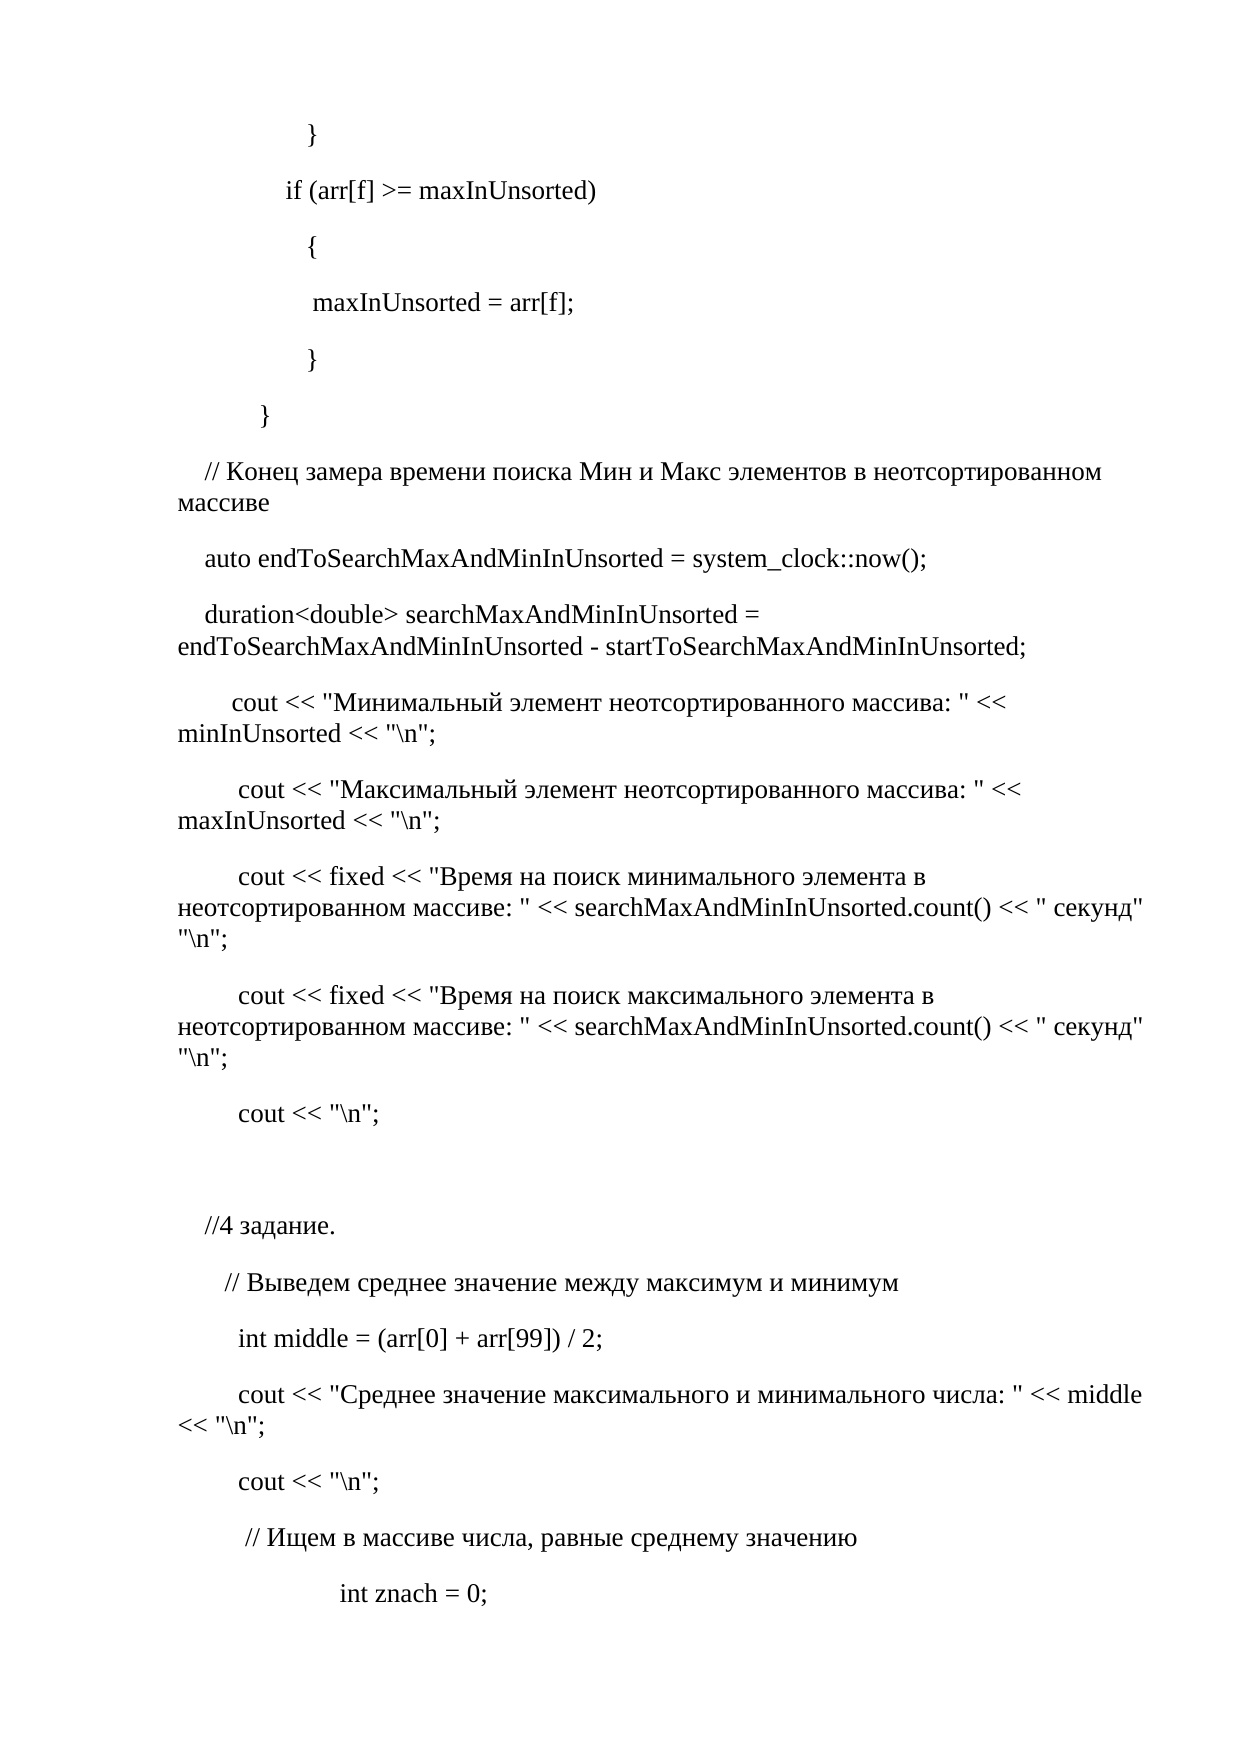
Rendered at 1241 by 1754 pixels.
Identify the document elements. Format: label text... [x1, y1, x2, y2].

text cout << "Минимальный элемент неотсортированного массива: " << minInUnsorted << "\n"; [177, 686, 1152, 748]
text cout << fixed << "Время на поиск минимального элемента в неотсортированном массиве: " << searchMaxAndMinInUnsorted.count() << " секунд" "\n"; [177, 860, 1152, 954]
text cout << "Среднее значение максимального и минимального числа: " << middle << "\n"; [177, 1378, 1152, 1440]
text //4 задание. [177, 1209, 1152, 1241]
text cout << "\n"; [177, 1465, 1152, 1496]
text auto endToSearchMaxAndMinInUnsorted = system_clock::now(); [177, 542, 1152, 573]
text } [177, 399, 1152, 430]
text cout << fixed << "Время на поиск максимального элемента в неотсортированном массиве: " << searchMaxAndMinInUnsorted.count() << " секунд" "\n"; [177, 979, 1152, 1072]
text // Конец замера времени поиска Мин и Макс элементов в неотсортированном массиве [177, 455, 1152, 517]
text duration<double> searchMaxAndMinInUnsorted = endToSearchMaxAndMinInUnsorted - startToSearchMaxAndMinInUnsorted; [177, 598, 1152, 661]
text // Выведем среднее значение между максимум и минимум [177, 1266, 1152, 1297]
text cout << "Максимальный элемент неотсортированного массива: " << maxInUnsorted << "\n"; [177, 773, 1152, 835]
text cout << "\n"; [177, 1097, 1152, 1128]
text if (arr[f] >= maxInUnsorted) [177, 174, 1152, 205]
text } [177, 343, 1152, 374]
text // Ищем в массиве числа, равные среднему значению [177, 1521, 1152, 1552]
text { [177, 230, 1152, 262]
text maxInUnsorted = arr[f]; [177, 287, 1152, 318]
text } [177, 118, 1152, 149]
text int znach = 0; [177, 1577, 1152, 1609]
text int middle = (arr[0] + arr[99]) / 2; [177, 1322, 1152, 1353]
